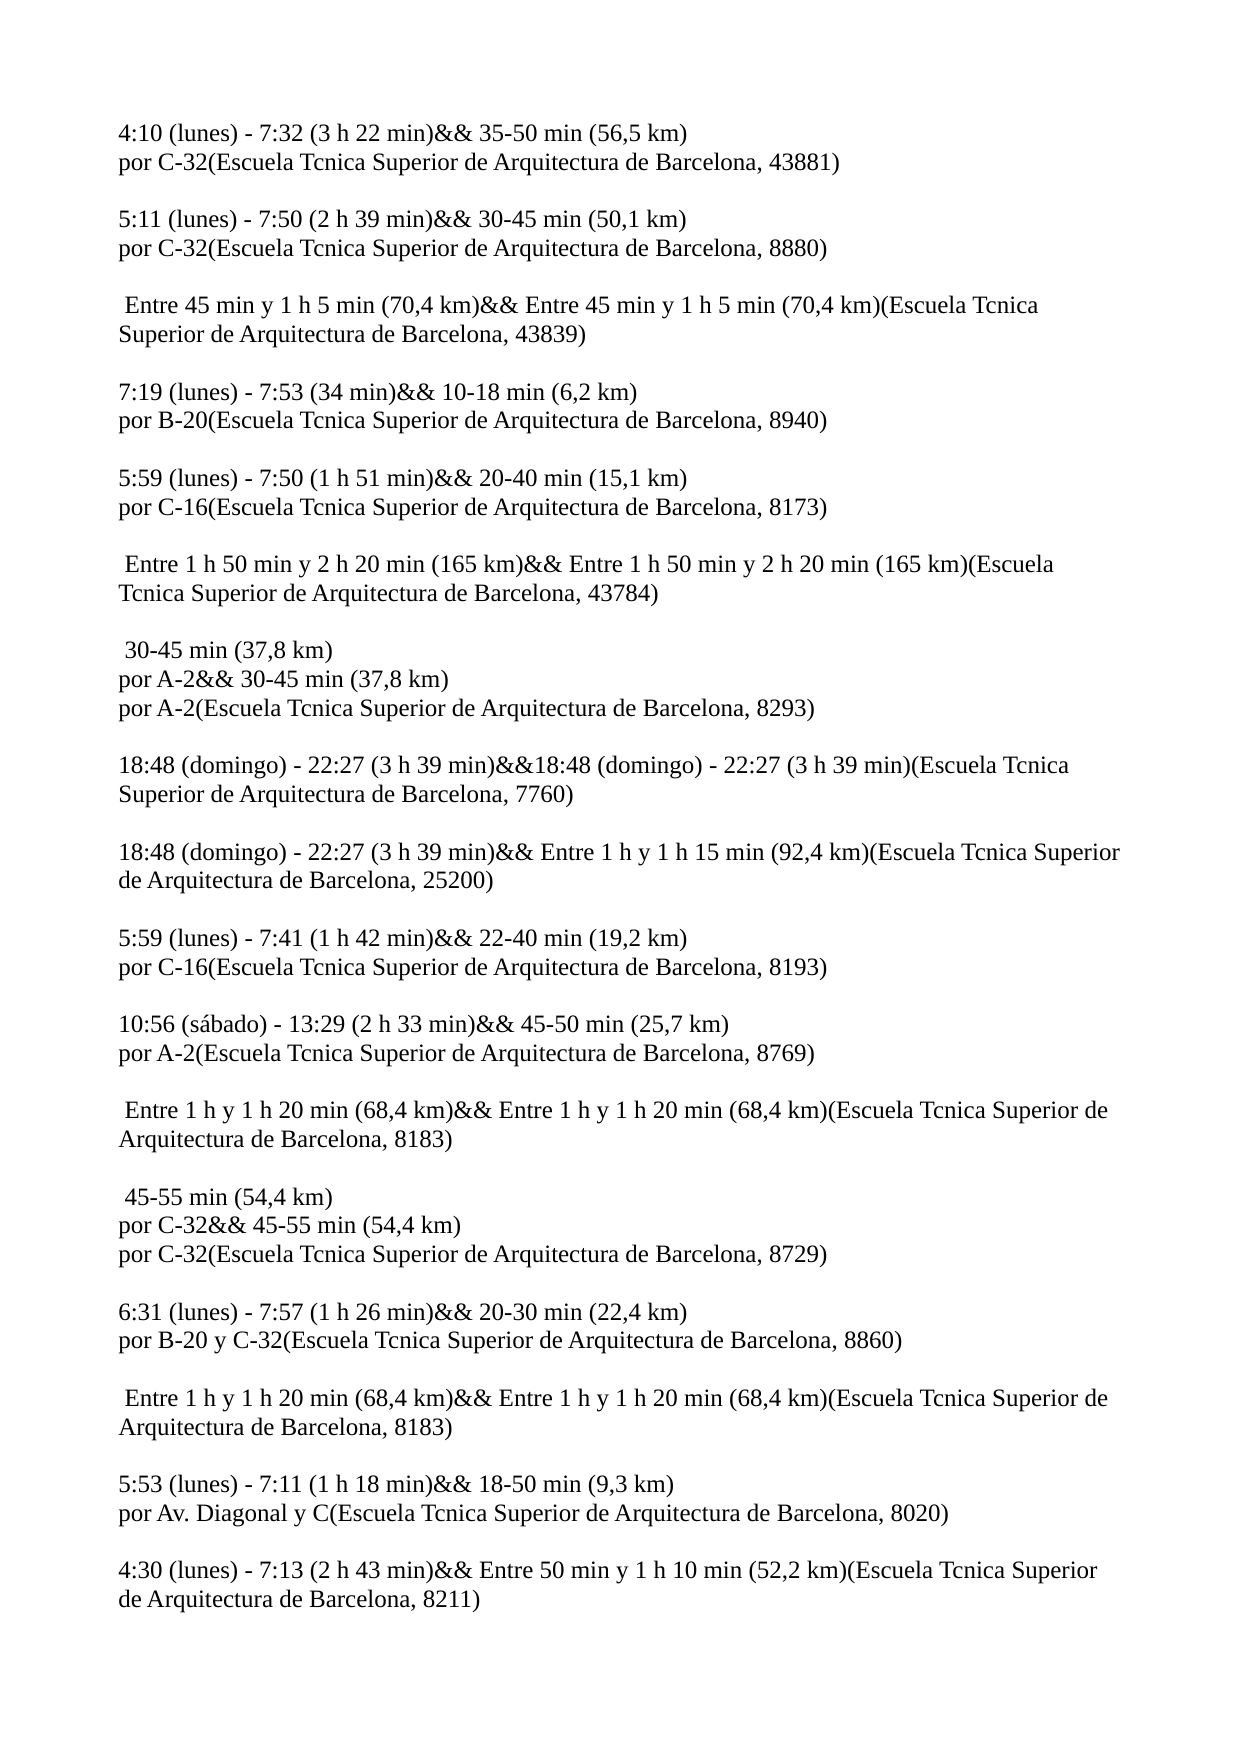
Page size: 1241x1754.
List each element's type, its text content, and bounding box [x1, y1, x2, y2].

text por A-2(Escuela Tcnica Superior de Arquitectura de Barcelona, 8293) [118, 693, 1122, 722]
text 5:11 (lunes) - 7:50 (2 h 39 min)&& 30-45 min (50,1 km) [118, 204, 1122, 233]
text por A-2(Escuela Tcnica Superior de Arquitectura de Barcelona, 8769) [118, 1038, 1122, 1067]
text 45-55 min (54,4 km) [118, 1182, 1122, 1211]
text por Av. Diagonal y C(Escuela Tcnica Superior de Arquitectura de Barcelona, 8020) [118, 1498, 1122, 1527]
text por C-16(Escuela Tcnica Superior de Arquitectura de Barcelona, 8193) [118, 952, 1122, 981]
text 30-45 min (37,8 km) [118, 636, 1122, 664]
text por B-20 y C-32(Escuela Tcnica Superior de Arquitectura de Barcelona, 8860) [118, 1326, 1122, 1354]
text por C-32(Escuela Tcnica Superior de Arquitectura de Barcelona, 8729) [118, 1239, 1122, 1268]
text 5:59 (lunes) - 7:50 (1 h 51 min)&& 20-40 min (15,1 km) [118, 463, 1122, 492]
text 18:48 (domingo) - 22:27 (3 h 39 min)&&18:48 (domingo) - 22:27 (3 h 39 min)(Escuela Tcnica Superior de Arquitectura de Barcelona, 7760) [118, 751, 1122, 808]
text por B-20(Escuela Tcnica Superior de Arquitectura de Barcelona, 8940) [118, 406, 1122, 434]
text 7:19 (lunes) - 7:53 (34 min)&& 10-18 min (6,2 km) [118, 377, 1122, 406]
text 5:53 (lunes) - 7:11 (1 h 18 min)&& 18-50 min (9,3 km) [118, 1469, 1122, 1498]
text 4:30 (lunes) - 7:13 (2 h 43 min)&& Entre 50 min y 1 h 10 min (52,2 km)(Escuela Tcnica Superior de Arquitectura de Barcelona, 8211) [118, 1556, 1122, 1613]
text por C-32(Escuela Tcnica Superior de Arquitectura de Barcelona, 8880) [118, 233, 1122, 262]
text Entre 1 h y 1 h 20 min (68,4 km)&& Entre 1 h y 1 h 20 min (68,4 km)(Escuela Tcnica Superior de Arquitectura de Barcelona, 8183) [118, 1383, 1122, 1441]
text 4:10 (lunes) - 7:32 (3 h 22 min)&& 35-50 min (56,5 km) [118, 118, 1122, 147]
text por C-32(Escuela Tcnica Superior de Arquitectura de Barcelona, 43881) [118, 147, 1122, 176]
text Entre 1 h 50 min y 2 h 20 min (165 km)&& Entre 1 h 50 min y 2 h 20 min (165 km)(Escuela Tcnica Superior de Arquitectura de Barcelona, 43784) [118, 549, 1122, 607]
text Entre 1 h y 1 h 20 min (68,4 km)&& Entre 1 h y 1 h 20 min (68,4 km)(Escuela Tcnica Superior de Arquitectura de Barcelona, 8183) [118, 1096, 1122, 1153]
text 5:59 (lunes) - 7:41 (1 h 42 min)&& 22-40 min (19,2 km) [118, 923, 1122, 952]
text por A-2&& 30-45 min (37,8 km) [118, 664, 1122, 693]
text 6:31 (lunes) - 7:57 (1 h 26 min)&& 20-30 min (22,4 km) [118, 1297, 1122, 1326]
text 18:48 (domingo) - 22:27 (3 h 39 min)&& Entre 1 h y 1 h 15 min (92,4 km)(Escuela Tcnica Superior de Arquitectura de Barcelona, 25200) [118, 837, 1122, 894]
text por C-32&& 45-55 min (54,4 km) [118, 1211, 1122, 1239]
text Entre 45 min y 1 h 5 min (70,4 km)&& Entre 45 min y 1 h 5 min (70,4 km)(Escuela Tcnica Superior de Arquitectura de Barcelona, 43839) [118, 291, 1122, 348]
text por C-16(Escuela Tcnica Superior de Arquitectura de Barcelona, 8173) [118, 492, 1122, 521]
text 10:56 (sábado) - 13:29 (2 h 33 min)&& 45-50 min (25,7 km) [118, 1009, 1122, 1038]
